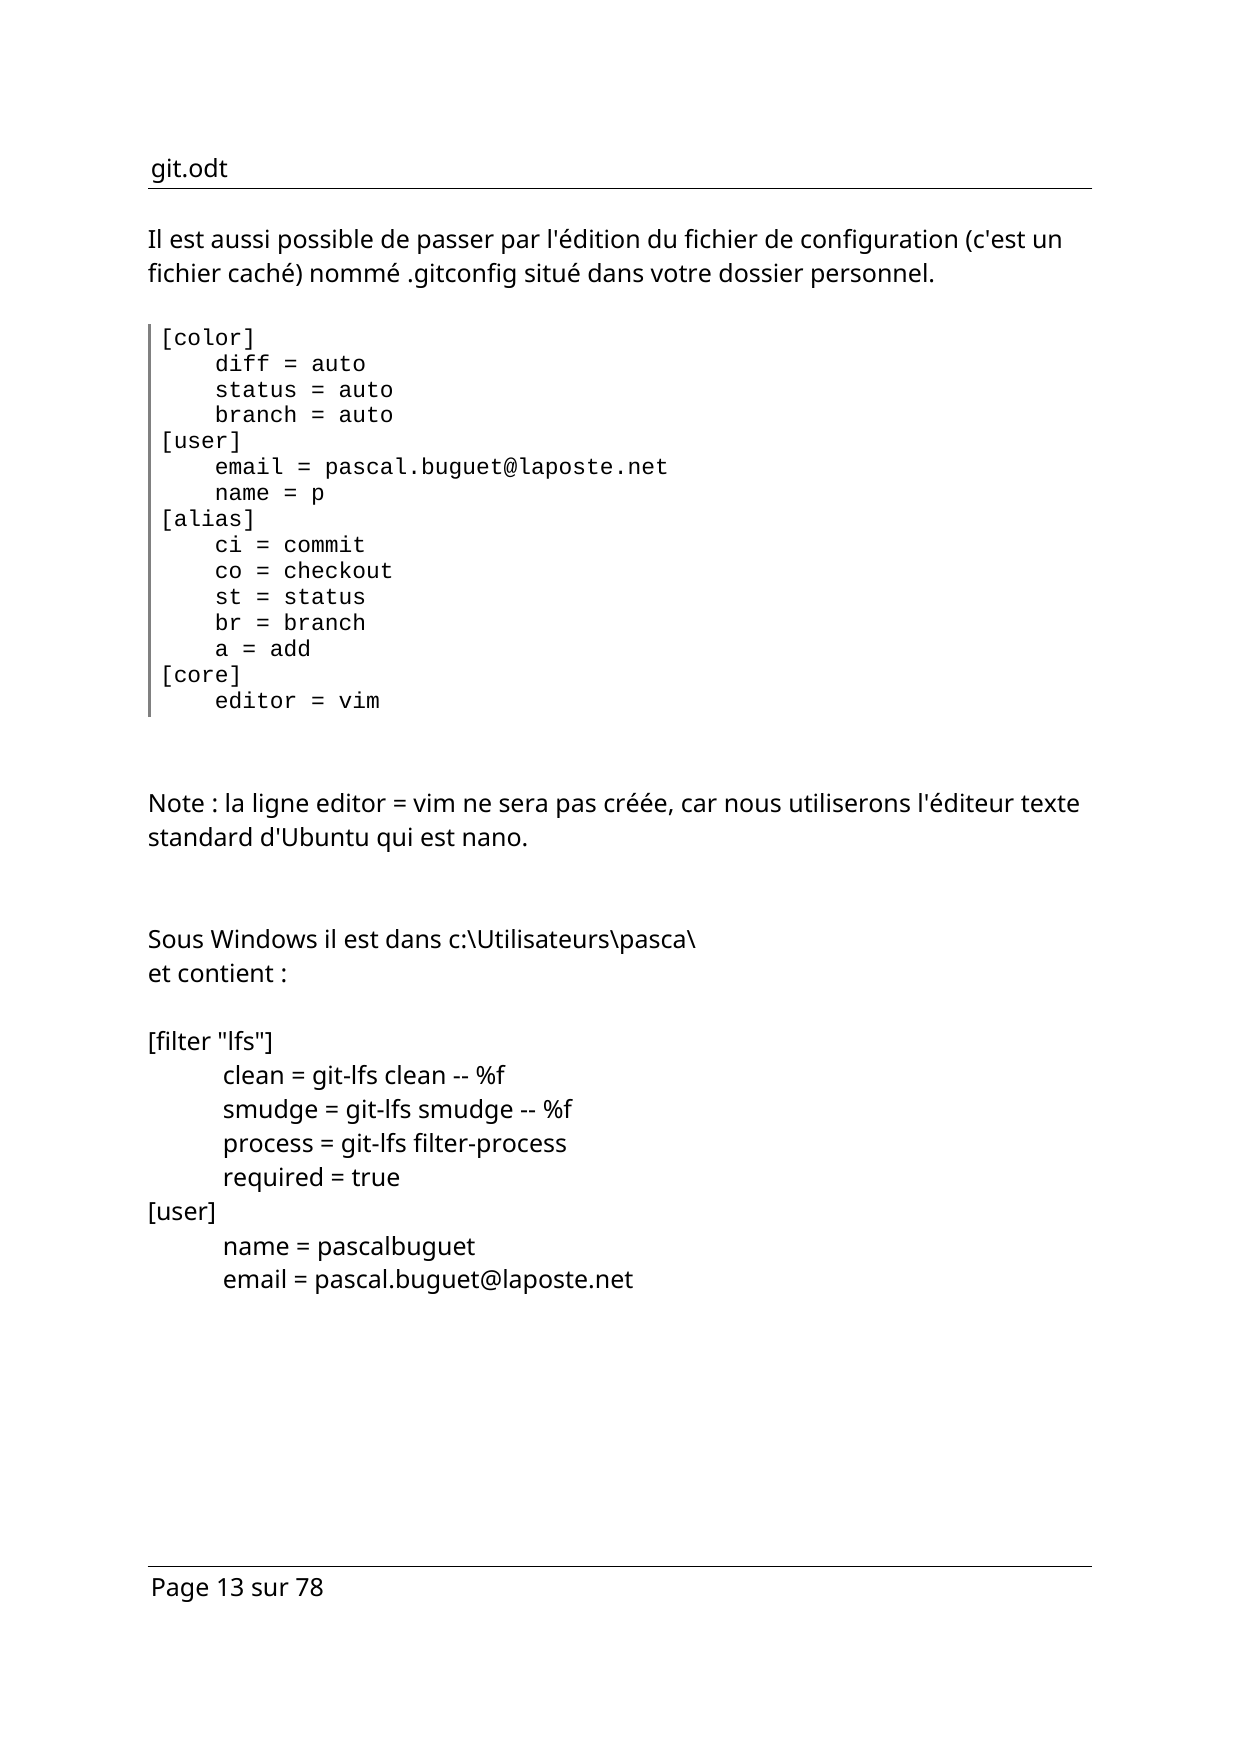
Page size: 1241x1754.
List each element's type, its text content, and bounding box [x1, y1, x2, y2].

text name = p [151, 482, 1092, 508]
text co = checkout [151, 559, 1092, 585]
text br = branch [151, 611, 1092, 637]
text Il est aussi possible de passer par l'édition du fichier de configuration (c'est un fichier caché) nommé .gitconfig situé dans votre dossier personnel. [148, 222, 1092, 290]
text a = add [151, 637, 1092, 663]
text st = status [151, 585, 1092, 611]
text [color] [151, 324, 1092, 352]
text diff = auto [151, 352, 1092, 378]
text email = pascal.buguet@laposte.net [151, 456, 1092, 482]
text [alias] [151, 508, 1092, 533]
text [core] [151, 663, 1092, 689]
text status = auto [151, 378, 1092, 404]
text editor = vim [151, 689, 1092, 717]
text branch = auto [151, 404, 1092, 430]
text et contient : [148, 956, 1092, 990]
text [user] [151, 430, 1092, 456]
text [filter "lfs"] clean = git-lfs clean -- %f smudge = git-lfs smudge -- %f process = git-lfs filter-process required = true [user] name = pascalbuguet email = pascal.buguet@laposte.net [148, 1024, 1092, 1296]
text ci = commit [151, 533, 1092, 559]
text Note : la ligne editor = vim ne sera pas créée, car nous utiliserons l'éditeur texte standard d'Ubuntu qui est nano. [148, 785, 1092, 853]
text Sous Windows il est dans c:\Utilisateurs\pasca\ [148, 922, 1092, 956]
